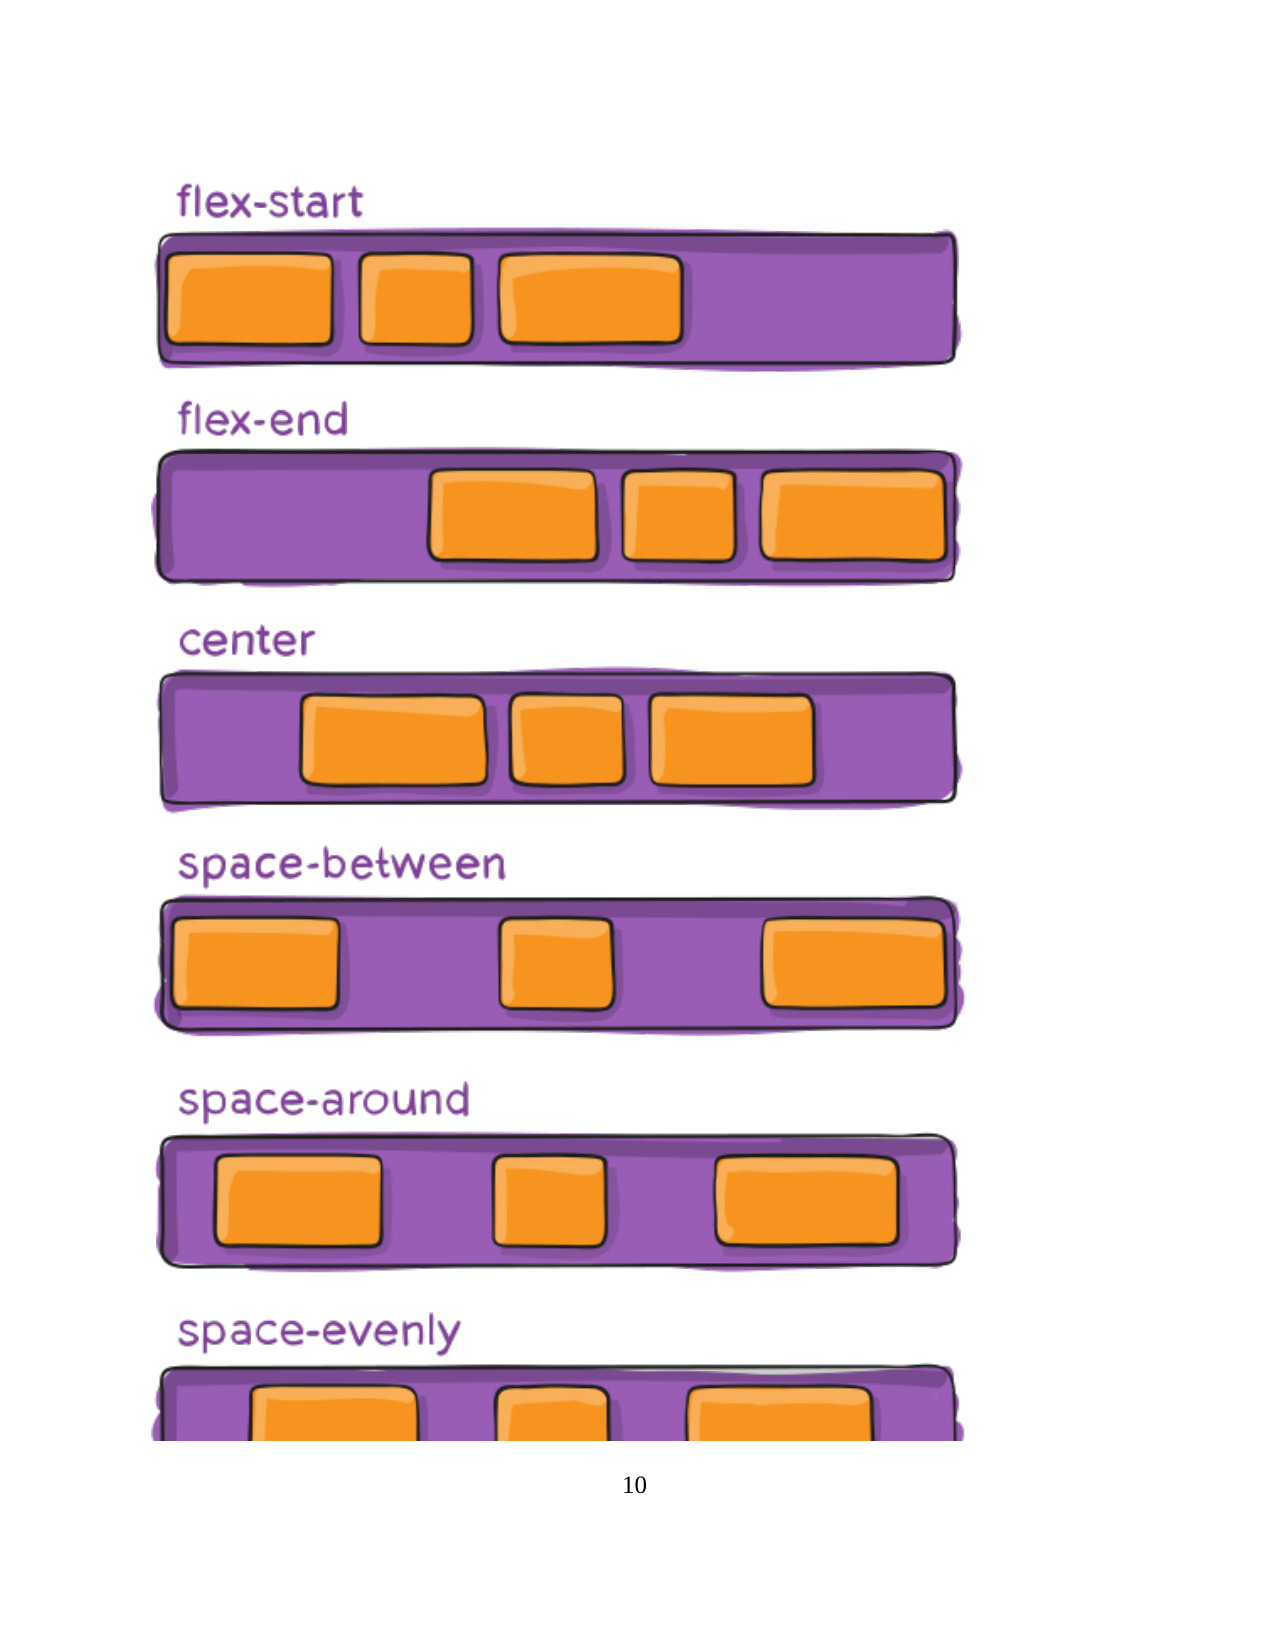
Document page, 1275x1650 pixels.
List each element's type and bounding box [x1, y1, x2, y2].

picture [150, 150, 976, 1441]
